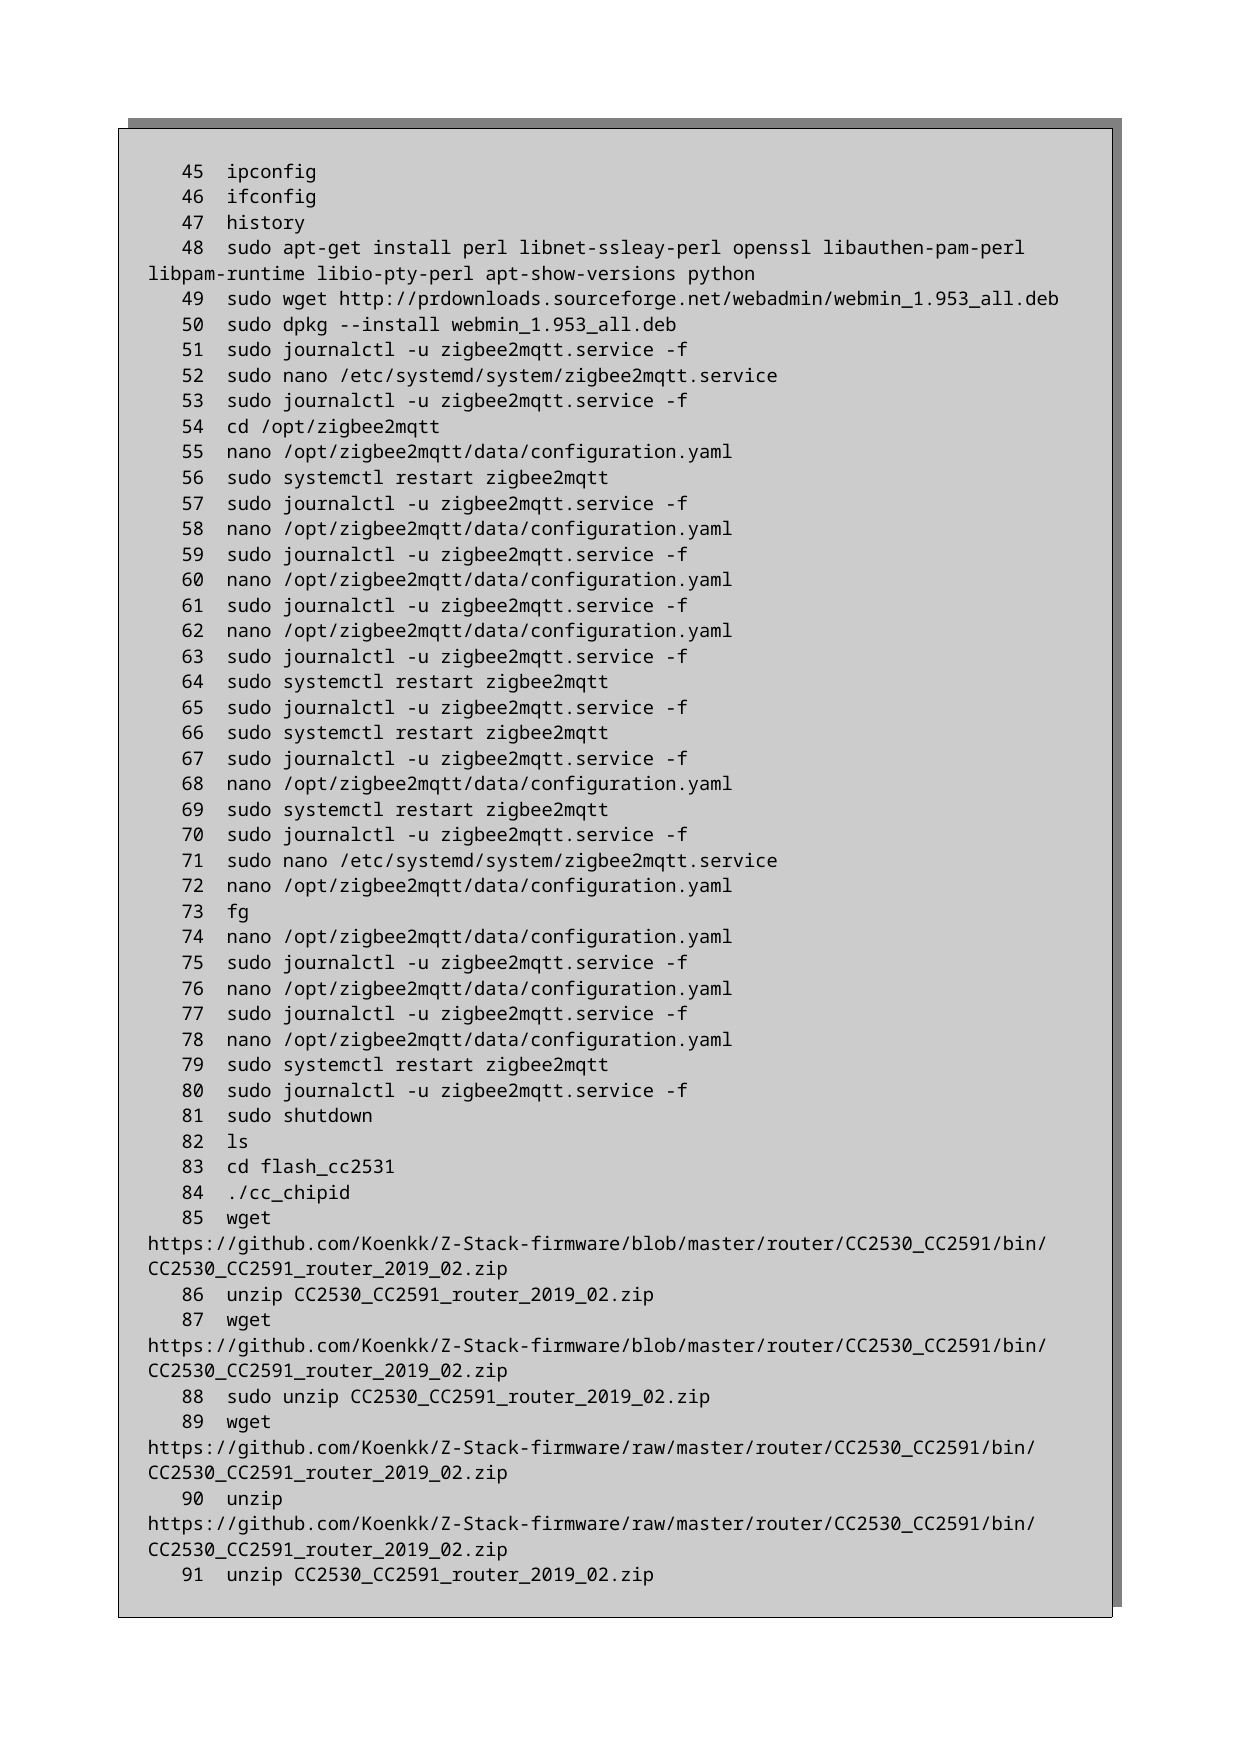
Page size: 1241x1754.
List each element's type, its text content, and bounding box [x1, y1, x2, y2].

text 84 ./cc_chipid [119, 1149, 1112, 1175]
text 82 ls [119, 1098, 1112, 1124]
text 51 sudo journalctl -u zigbee2mqtt.service -f [119, 307, 1112, 333]
text 78 nano /opt/zigbee2mqtt/data/configuration.yaml [119, 996, 1112, 1022]
text 60 nano /opt/zigbee2mqtt/data/configuration.yaml [119, 537, 1112, 562]
text 68 nano /opt/zigbee2mqtt/data/configuration.yaml [119, 741, 1112, 767]
text 73 fg [119, 869, 1112, 894]
text 47 history [119, 179, 1112, 205]
text 58 nano /opt/zigbee2mqtt/data/configuration.yaml [119, 486, 1112, 511]
text 89 wget https://github.com/Koenkk/Z-Stack-firmware/raw/master/router/CC2530_CC2591/bin/CC2530_CC2591_router_2019_02.zip [119, 1379, 1112, 1456]
text 46 ifconfig [119, 154, 1112, 179]
text 63 sudo journalctl -u zigbee2mqtt.service -f [119, 613, 1112, 639]
text 70 sudo journalctl -u zigbee2mqtt.service -f [119, 792, 1112, 818]
text 62 nano /opt/zigbee2mqtt/data/configuration.yaml [119, 588, 1112, 613]
text 57 sudo journalctl -u zigbee2mqtt.service -f [119, 460, 1112, 486]
text 83 cd flash_cc2531 [119, 1124, 1112, 1149]
text 80 sudo journalctl -u zigbee2mqtt.service -f [119, 1047, 1112, 1073]
text 75 sudo journalctl -u zigbee2mqtt.service -f [119, 920, 1112, 945]
text 67 sudo journalctl -u zigbee2mqtt.service -f [119, 716, 1112, 741]
text 74 nano /opt/zigbee2mqtt/data/configuration.yaml [119, 894, 1112, 920]
text 50 sudo dpkg --install webmin_1.953_all.deb [119, 282, 1112, 307]
text 85 wget https://github.com/Koenkk/Z-Stack-firmware/blob/master/router/CC2530_CC2591/bin/CC2530_CC2591_router_2019_02.zip [119, 1175, 1112, 1251]
text 48 sudo apt-get install perl libnet-ssleay-perl openssl libauthen-pam-perl libpam-runtime libio-pty-perl apt-show-versions python [119, 205, 1112, 256]
text 69 sudo systemctl restart zigbee2mqtt [119, 767, 1112, 792]
text 71 sudo nano /etc/systemd/system/zigbee2mqtt.service [119, 818, 1112, 843]
text 72 nano /opt/zigbee2mqtt/data/configuration.yaml [119, 843, 1112, 869]
text 90 unzip https://github.com/Koenkk/Z-Stack-firmware/raw/master/router/CC2530_CC2591/bin/CC2530_CC2591_router_2019_02.zip [119, 1456, 1112, 1532]
text 56 sudo systemctl restart zigbee2mqtt [119, 435, 1112, 460]
text 53 sudo journalctl -u zigbee2mqtt.service -f [119, 358, 1112, 384]
text 87 wget https://github.com/Koenkk/Z-Stack-firmware/blob/master/router/CC2530_CC2591/bin/CC2530_CC2591_router_2019_02.zip [119, 1277, 1112, 1353]
text 81 sudo shutdown [119, 1073, 1112, 1098]
text 59 sudo journalctl -u zigbee2mqtt.service -f [119, 511, 1112, 537]
text 66 sudo systemctl restart zigbee2mqtt [119, 690, 1112, 716]
text 64 sudo systemctl restart zigbee2mqtt [119, 639, 1112, 664]
text 55 nano /opt/zigbee2mqtt/data/configuration.yaml [119, 409, 1112, 435]
text 79 sudo systemctl restart zigbee2mqtt [119, 1022, 1112, 1047]
text 65 sudo journalctl -u zigbee2mqtt.service -f [119, 664, 1112, 690]
text 61 sudo journalctl -u zigbee2mqtt.service -f [119, 562, 1112, 588]
text 49 sudo wget http://prdownloads.sourceforge.net/webadmin/webmin_1.953_all.deb [119, 256, 1112, 282]
text 91 unzip CC2530_CC2591_router_2019_02.zip [119, 1532, 1112, 1617]
text 88 sudo unzip CC2530_CC2591_router_2019_02.zip [119, 1353, 1112, 1379]
text 77 sudo journalctl -u zigbee2mqtt.service -f [119, 971, 1112, 996]
text 54 cd /opt/zigbee2mqtt [119, 384, 1112, 409]
text 52 sudo nano /etc/systemd/system/zigbee2mqtt.service [119, 333, 1112, 358]
text 86 unzip CC2530_CC2591_router_2019_02.zip [119, 1251, 1112, 1277]
text 76 nano /opt/zigbee2mqtt/data/configuration.yaml [119, 945, 1112, 971]
text 45 ipconfig [119, 129, 1112, 154]
